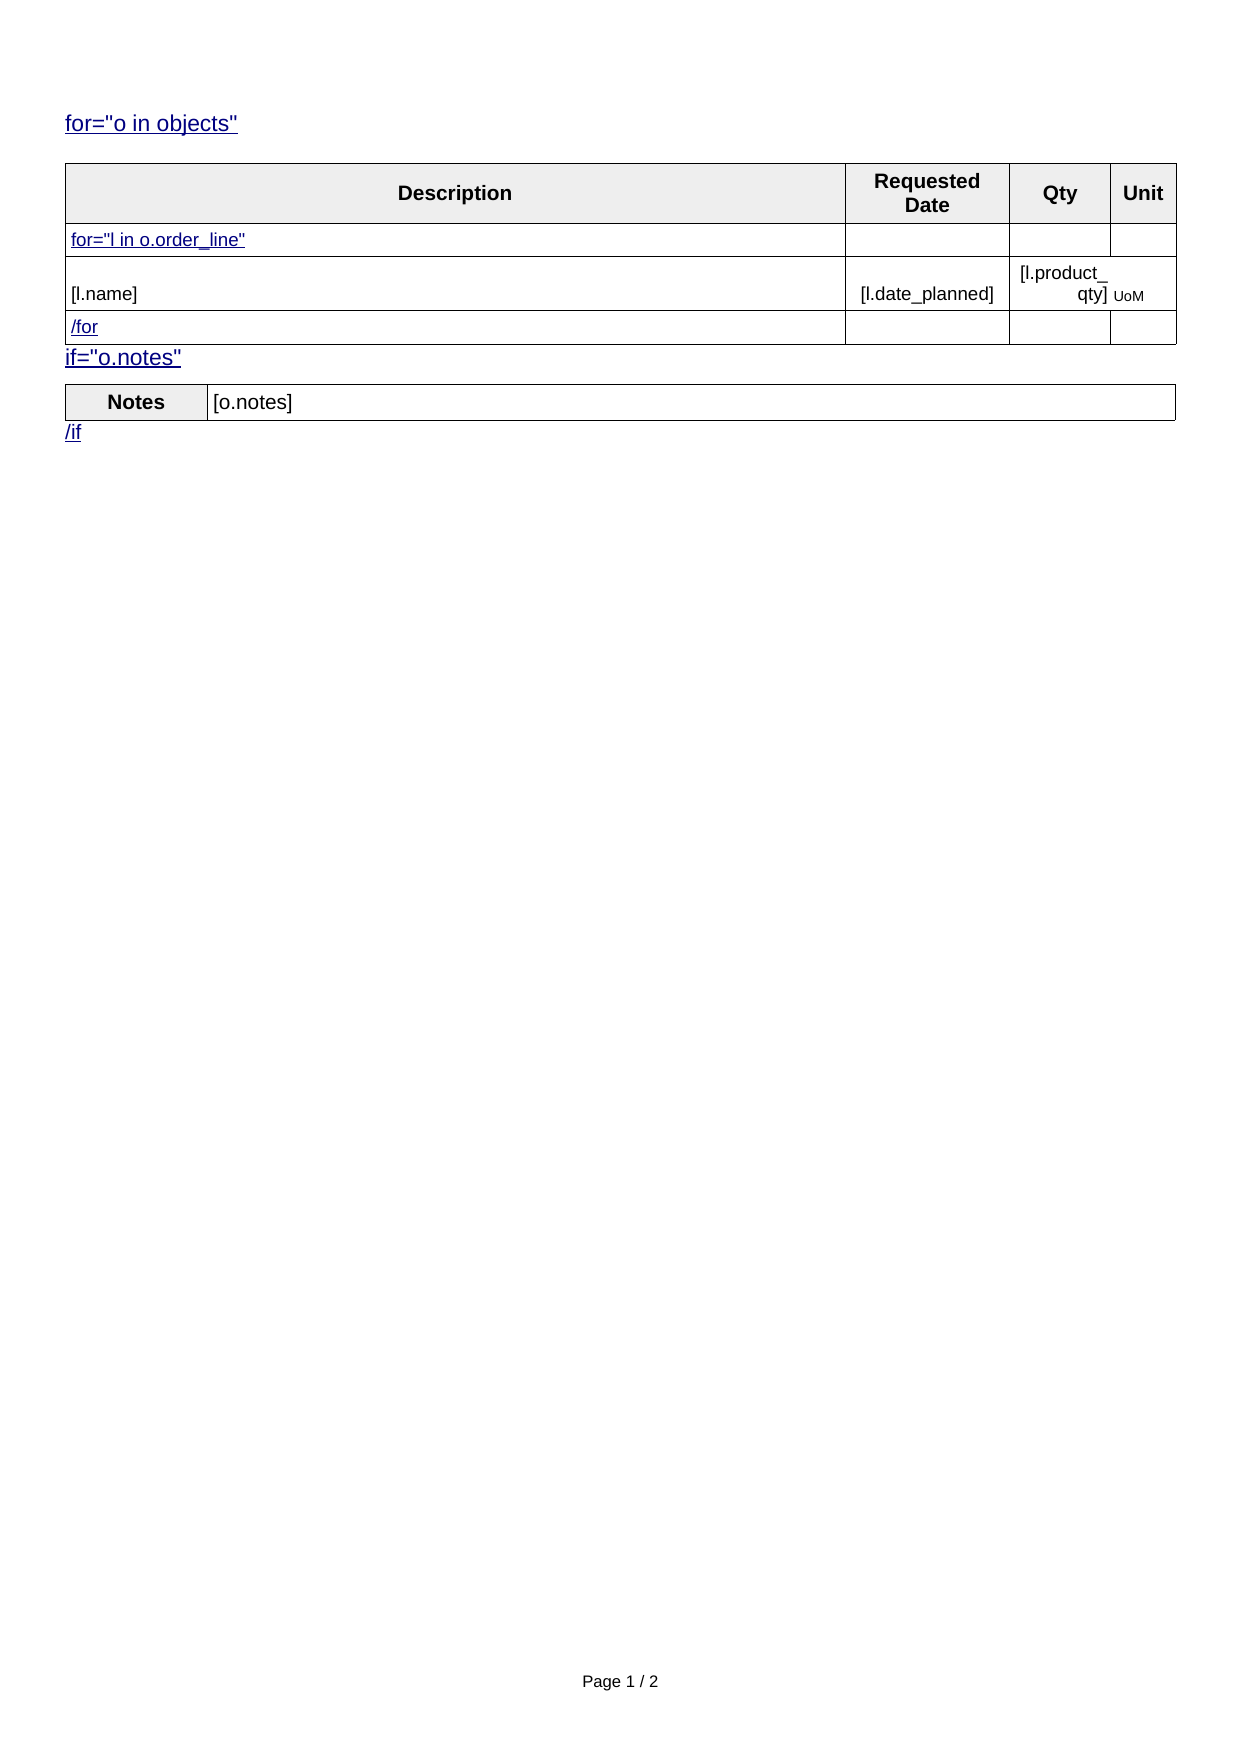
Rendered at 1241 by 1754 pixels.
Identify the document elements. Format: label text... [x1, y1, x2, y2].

table_header Notes [66, 385, 207, 420]
table_cell [1010, 224, 1110, 256]
table_header Requested Date [846, 164, 1009, 223]
table_cell [l.product_qty] [1010, 257, 1110, 310]
table_cell [1010, 311, 1110, 343]
table_cell for="l in o.order_line" [66, 224, 845, 256]
table_cell [846, 224, 1009, 256]
table_cell [l.name] [66, 257, 845, 310]
text if="o.notes" [65, 345, 1175, 370]
table_header Qty [1010, 164, 1110, 223]
table_header [o.notes] [208, 385, 1175, 420]
table_cell [l.date_planned] [846, 257, 1009, 310]
table_cell UoM [1110, 257, 1176, 310]
table_header Description [66, 164, 845, 223]
table_cell /for [66, 311, 845, 343]
text for="o in objects" [65, 110, 1175, 137]
text /if [65, 421, 1175, 444]
table_cell [1111, 224, 1176, 256]
table_cell [1111, 311, 1176, 343]
table_cell [846, 311, 1009, 343]
table_header Unit [1111, 164, 1176, 223]
